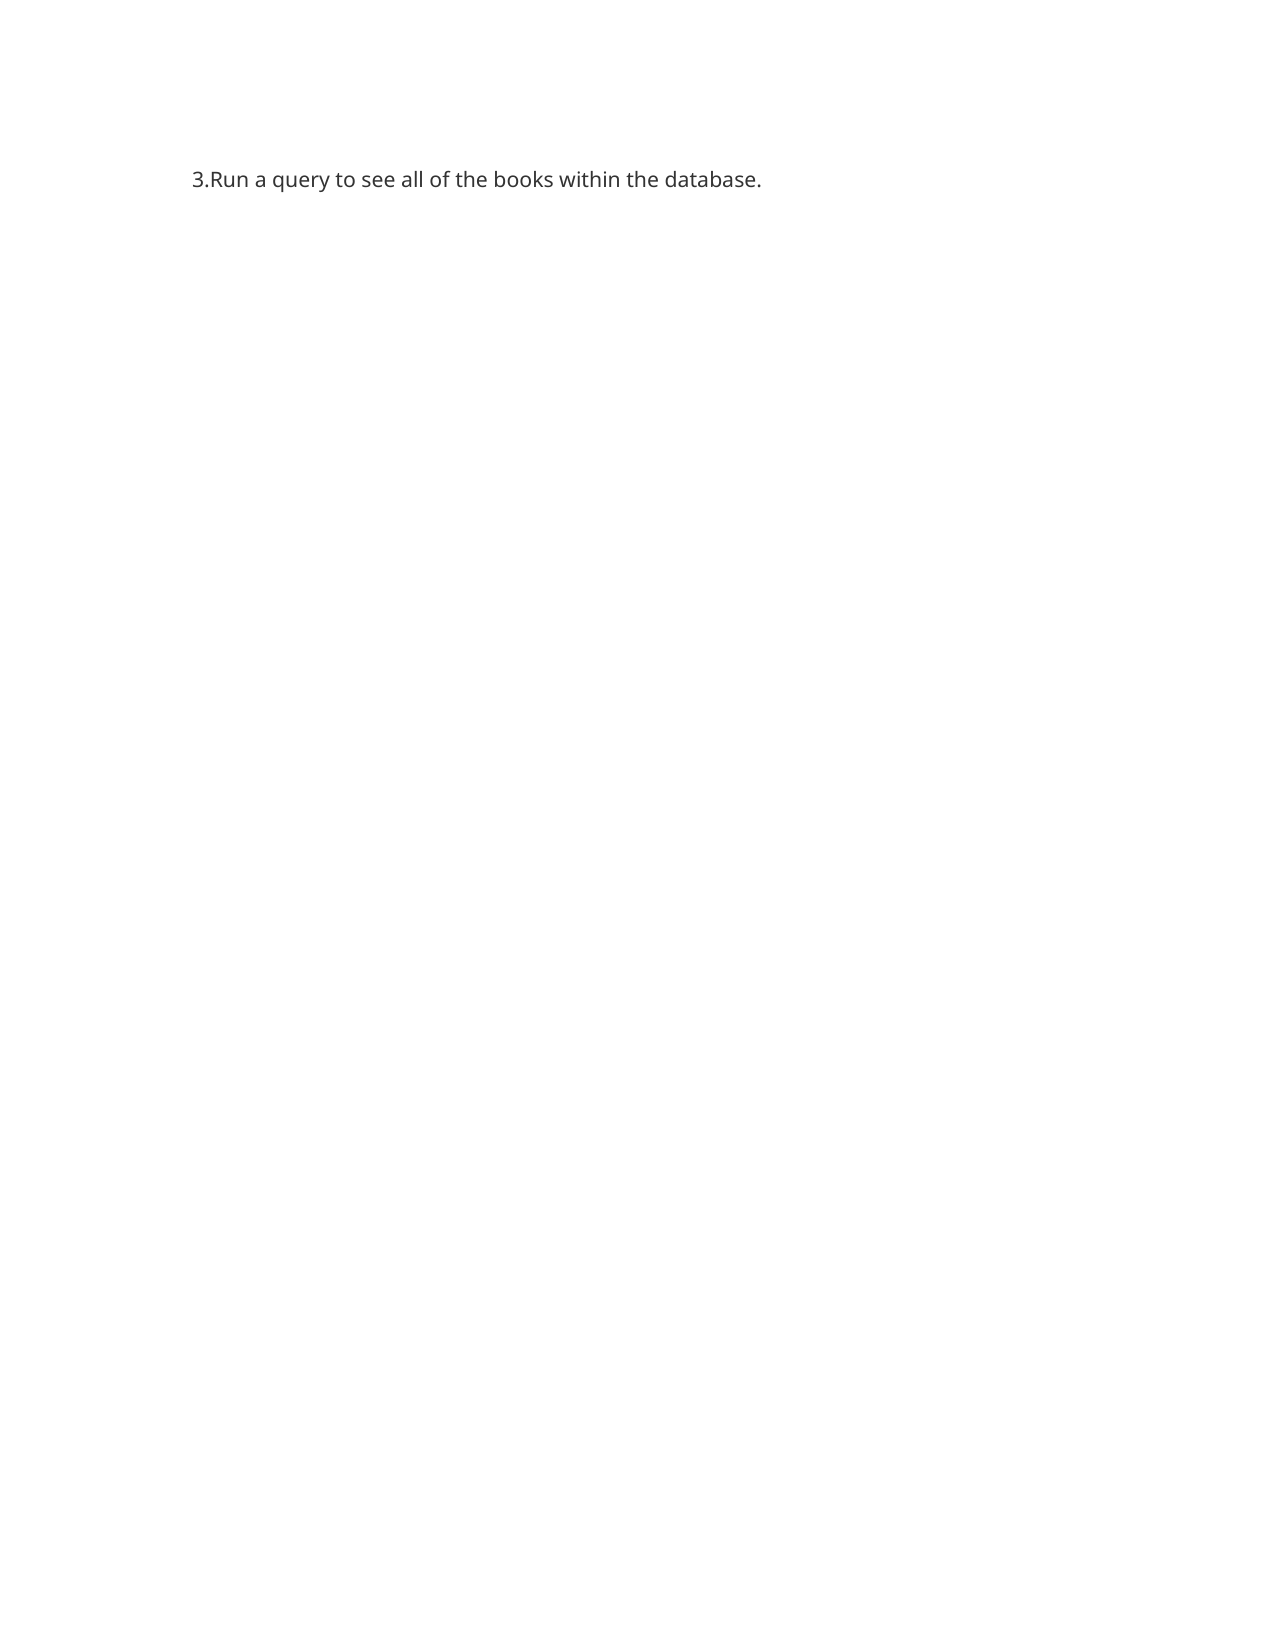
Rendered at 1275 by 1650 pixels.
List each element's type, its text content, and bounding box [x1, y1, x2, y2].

list Run a query to see all of the books within the database. [118, 164, 1157, 193]
